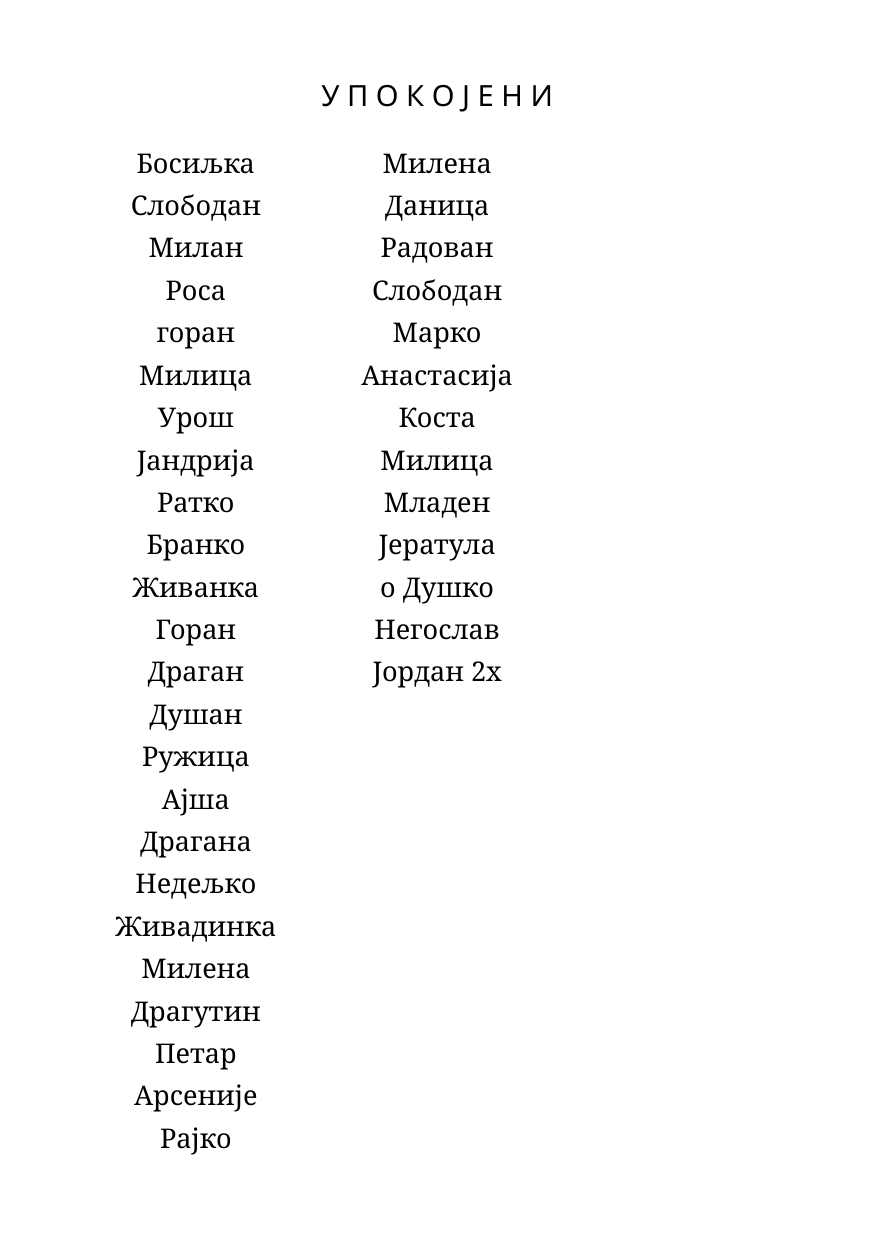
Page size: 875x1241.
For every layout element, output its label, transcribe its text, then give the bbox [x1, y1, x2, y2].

text Бранко [75, 526, 316, 563]
text о Душко [316, 568, 557, 605]
text Радован [316, 229, 557, 266]
text Петар [75, 1034, 316, 1071]
text Даница [316, 187, 557, 223]
text Арсеније [75, 1077, 316, 1114]
text Горан [75, 611, 316, 647]
text Рајко [75, 1119, 316, 1156]
text Анастасија [316, 356, 557, 393]
text Ратко [75, 483, 316, 520]
text Милица [75, 356, 316, 393]
text Милица [316, 441, 557, 478]
text Јератула [316, 526, 557, 563]
text горан [75, 314, 316, 351]
text Јордан 2х [316, 653, 557, 690]
text Живанка [75, 568, 316, 605]
text Босиљка [75, 144, 316, 181]
text Душан [75, 695, 316, 732]
text Младен [316, 483, 557, 520]
text Недељко [75, 865, 316, 902]
text Ајша [75, 780, 316, 817]
text Драгана [75, 822, 316, 859]
text Негослав [316, 611, 557, 647]
text Драгутин [75, 992, 316, 1029]
text Милена [316, 144, 557, 181]
text Милена [75, 950, 316, 987]
text Слободан [75, 187, 316, 223]
text Коста [316, 398, 557, 435]
text Милан [75, 229, 316, 266]
text Слободан [316, 271, 557, 308]
text Марко [316, 314, 557, 351]
text Живадинка [75, 907, 316, 944]
text Урош [75, 398, 316, 435]
text Јандрија [75, 441, 316, 478]
text Роса [75, 271, 316, 308]
text Ружица [75, 738, 316, 774]
text Драган [75, 653, 316, 690]
